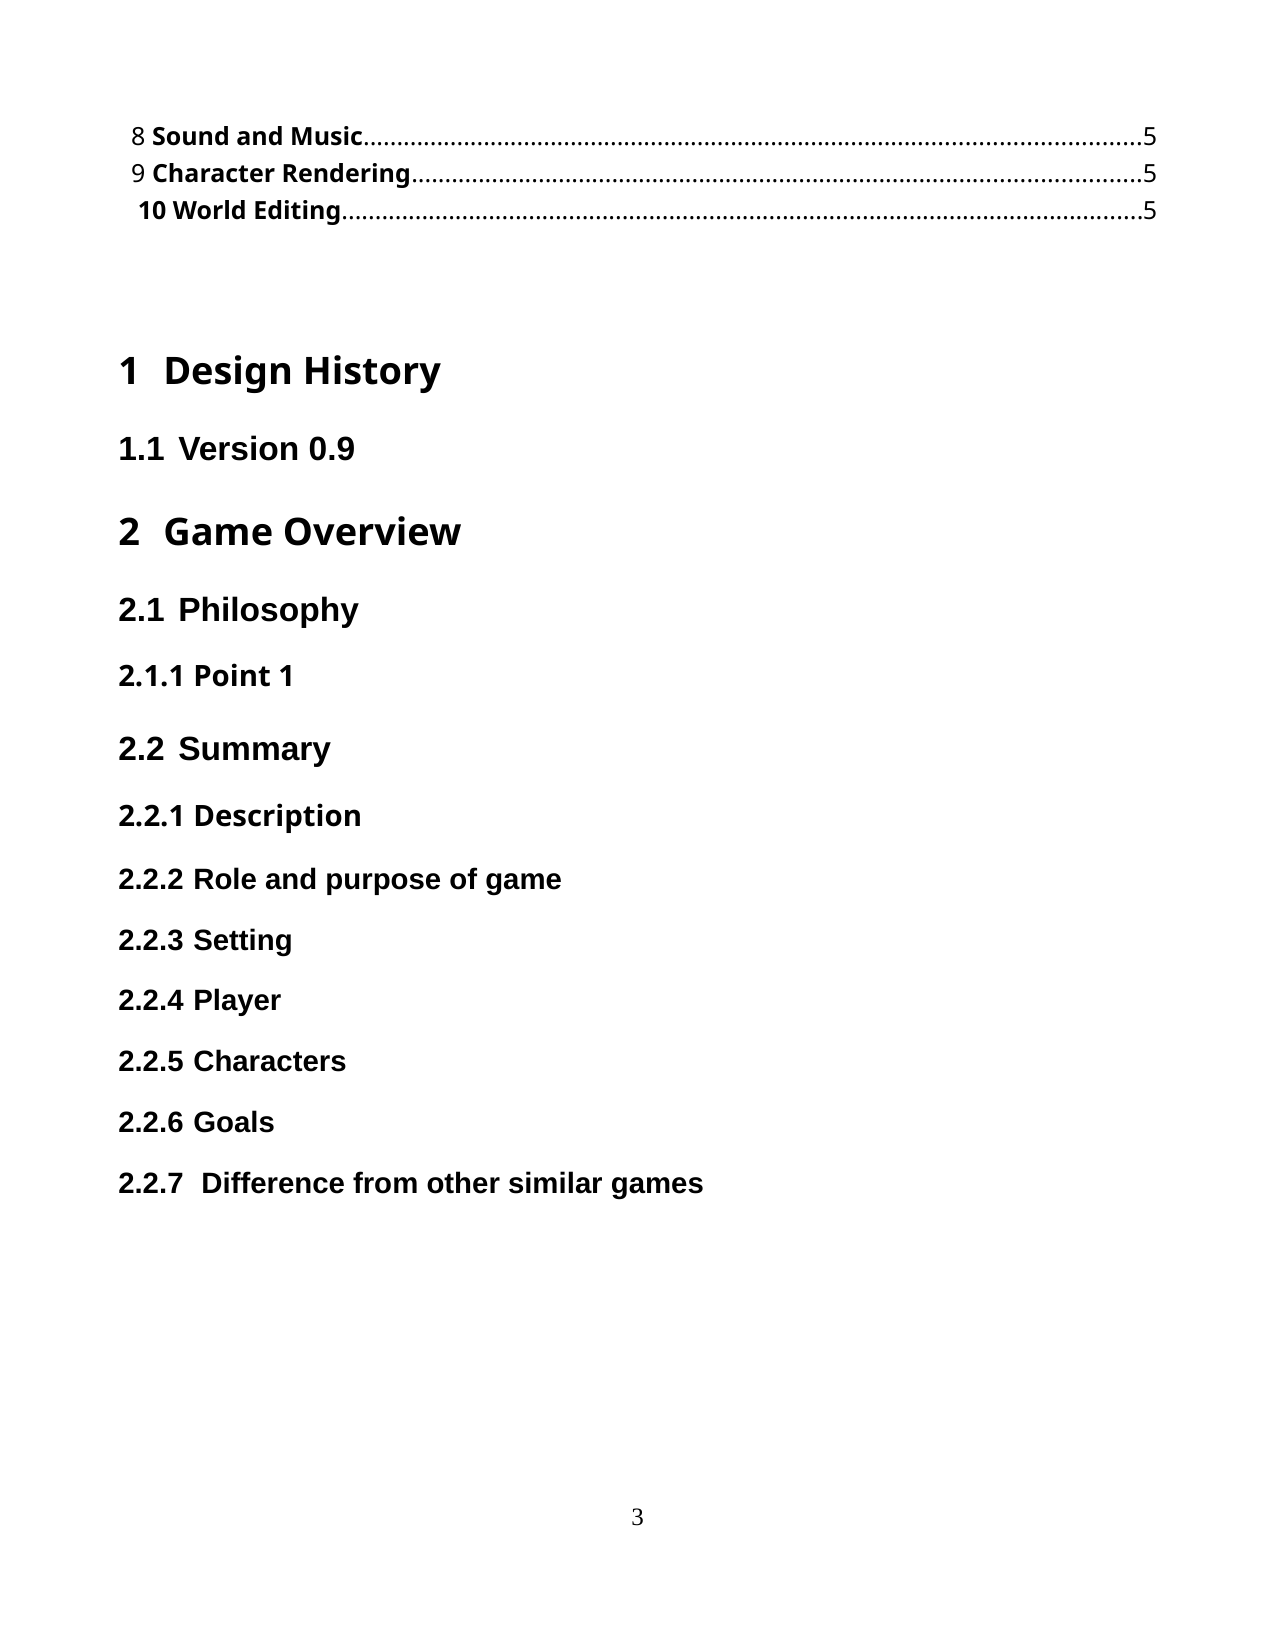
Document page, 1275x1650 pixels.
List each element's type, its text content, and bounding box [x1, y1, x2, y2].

subtitle Characters [118, 1044, 1157, 1078]
subtitle Goals [118, 1105, 1157, 1139]
subtitle Difference from other similar games [118, 1166, 1157, 1199]
text 9 Character Rendering 5 [118, 155, 1157, 189]
subtitle Philosophy [118, 590, 1157, 628]
subtitle Player [118, 983, 1157, 1017]
subtitle Point 1 [118, 655, 1157, 695]
subtitle Setting [118, 922, 1157, 956]
text 8 Sound and Music 5 [118, 118, 1157, 152]
subtitle Version 0.9 [118, 428, 1157, 467]
subtitle Game Overview [118, 505, 1157, 556]
subtitle Role and purpose of game [118, 862, 1157, 895]
subtitle Description [118, 794, 1157, 834]
subtitle Summary [118, 729, 1157, 767]
text 10 World Editing 5 [118, 192, 1157, 226]
subtitle Design History [118, 343, 1157, 395]
